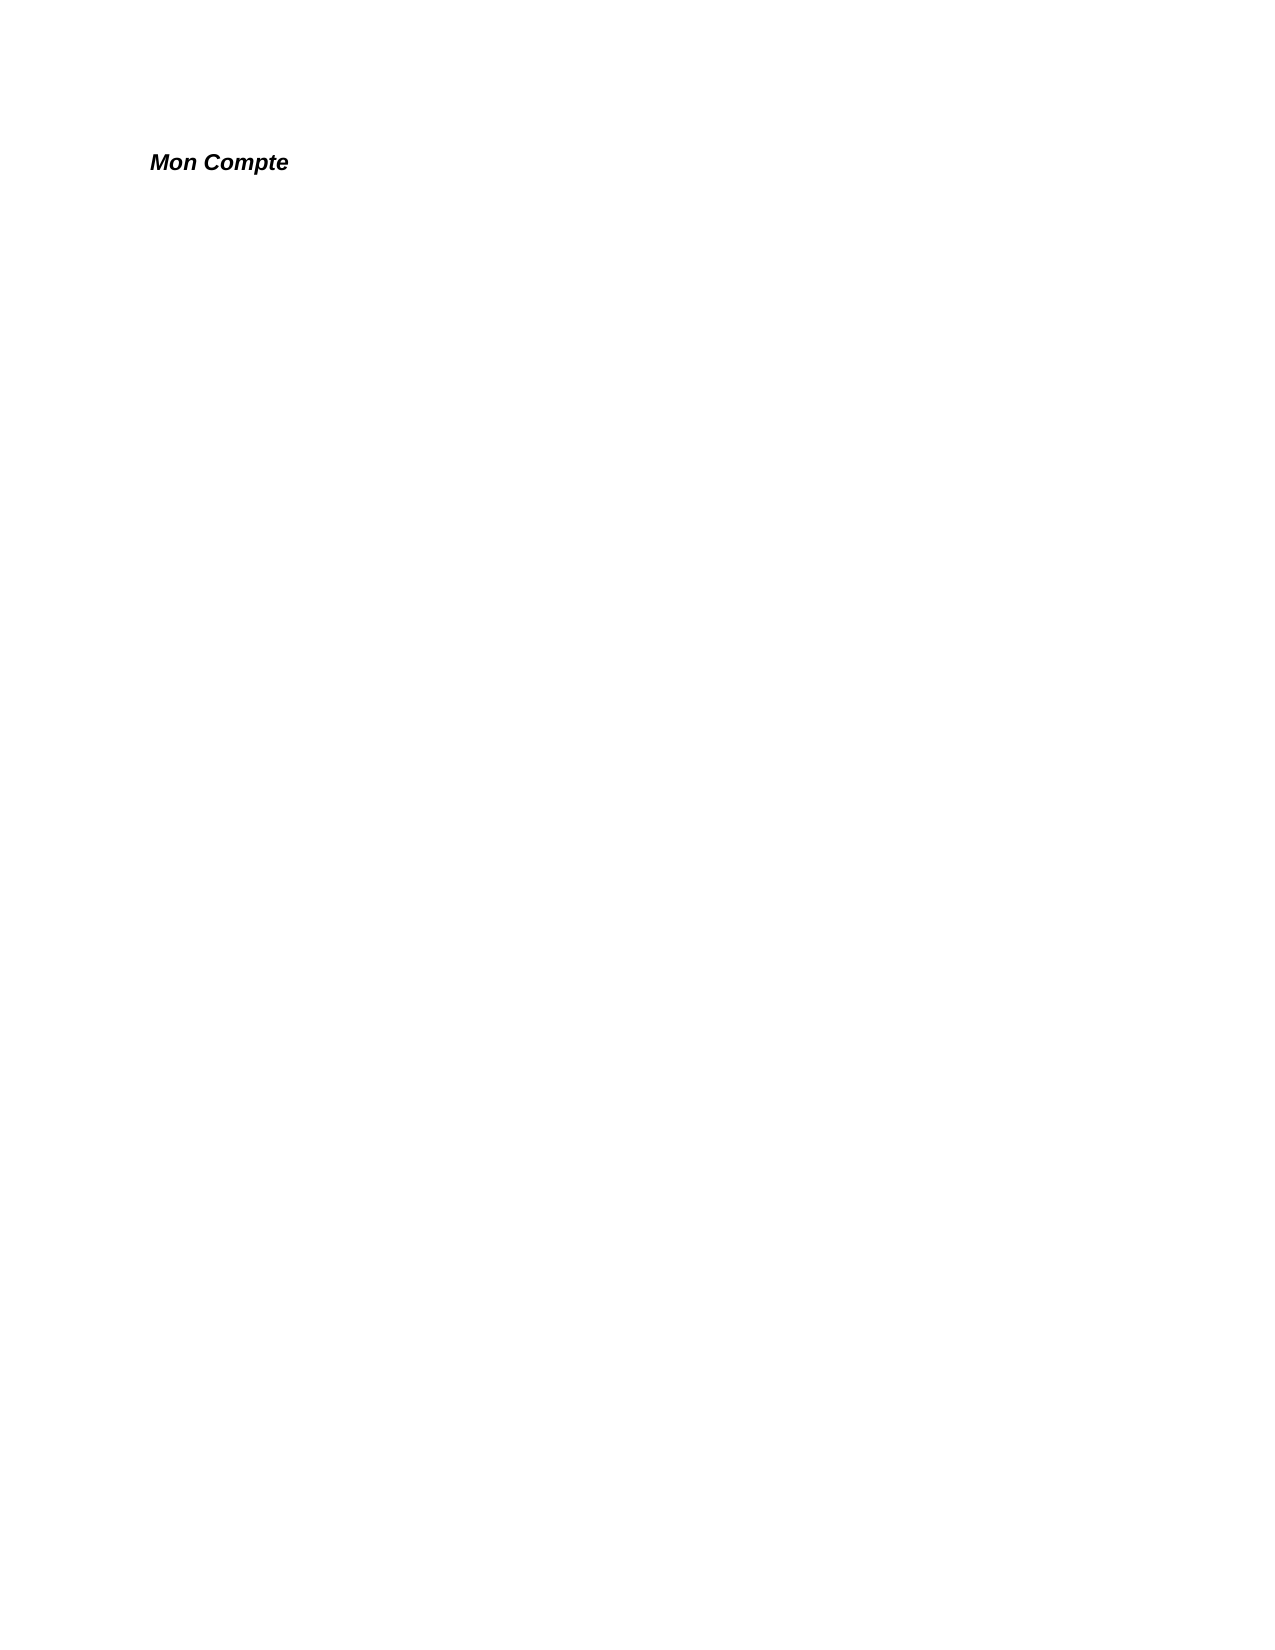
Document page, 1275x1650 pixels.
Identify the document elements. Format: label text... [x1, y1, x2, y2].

text Mon Compte [150, 150, 1125, 176]
